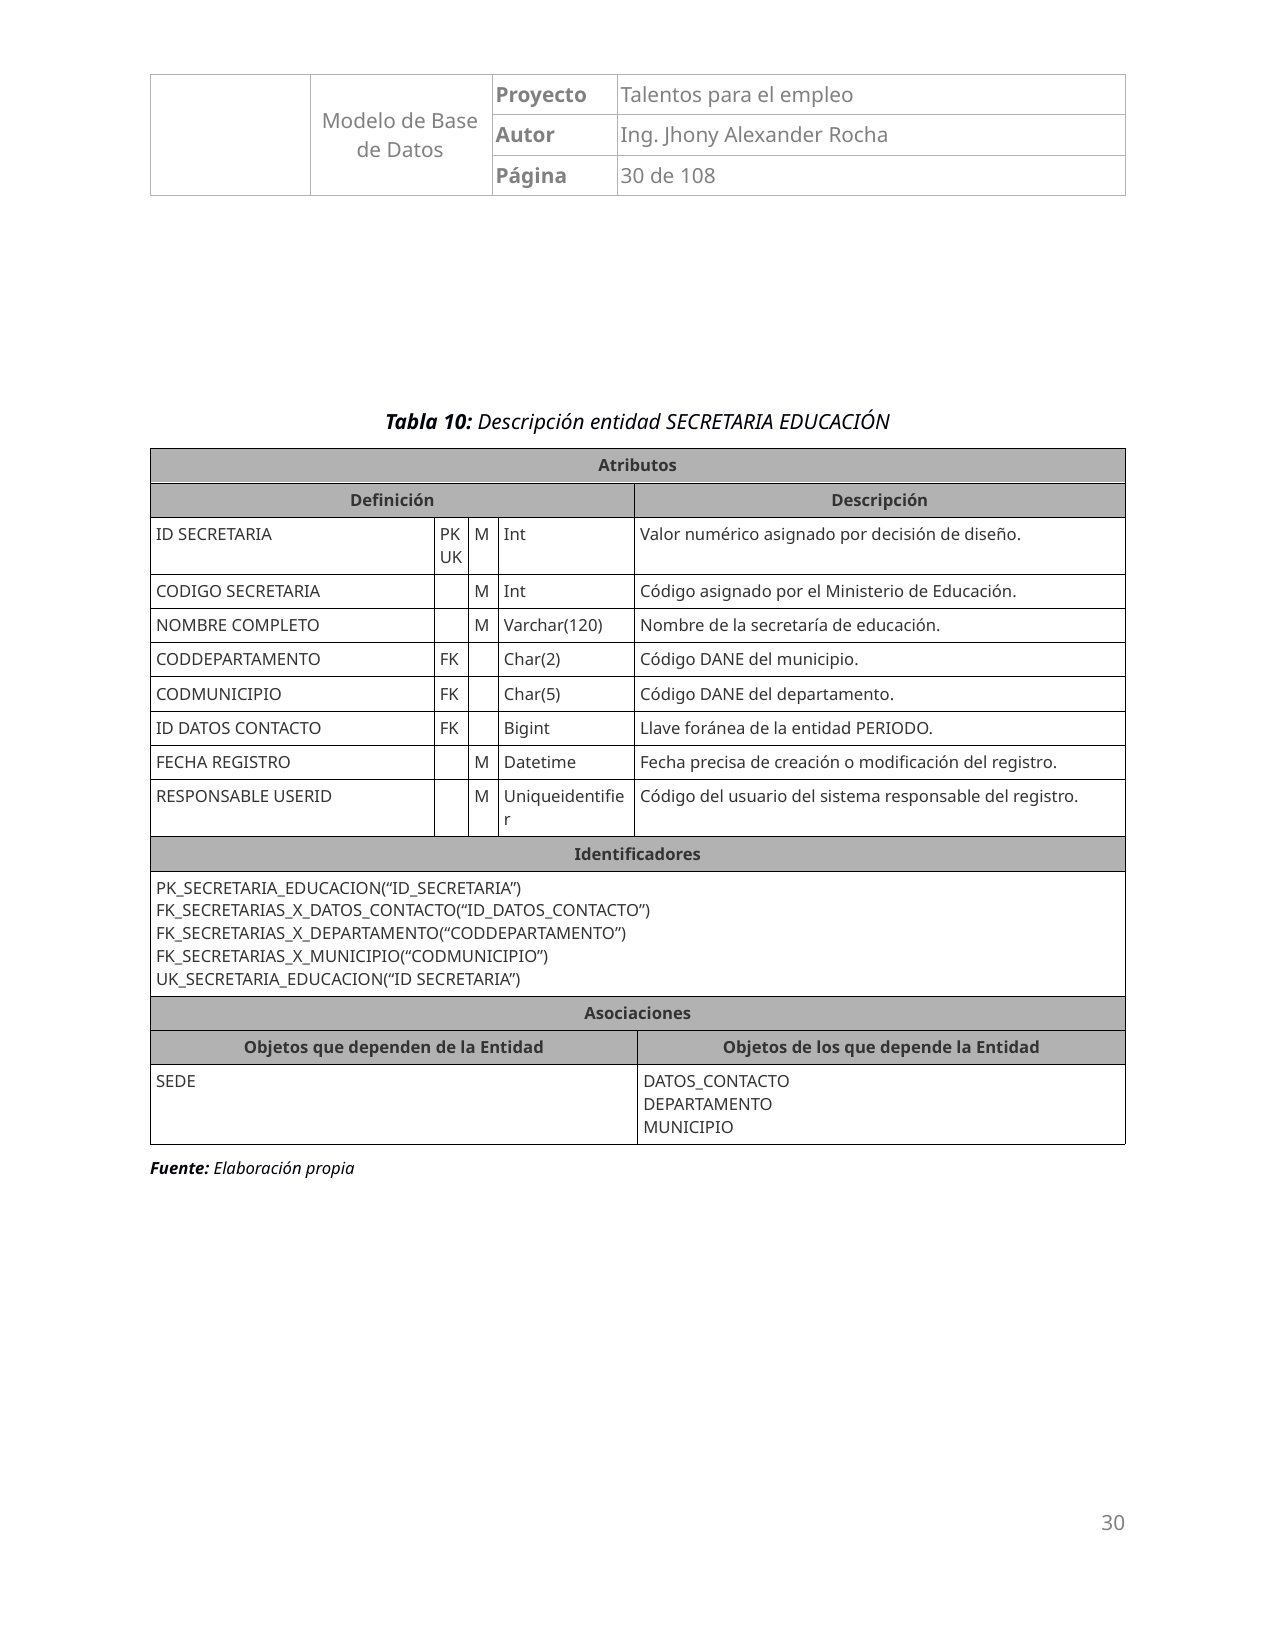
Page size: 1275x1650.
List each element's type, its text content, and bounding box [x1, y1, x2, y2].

table_cell CODDEPARTAMENTO [151, 643, 434, 676]
table_cell M [469, 746, 498, 779]
table_cell SEDE [151, 1065, 637, 1144]
table_cell Int [499, 575, 634, 608]
table_cell Código DANE del departamento. [635, 677, 1125, 711]
table_cell Definición [151, 484, 634, 517]
table_cell FK [435, 643, 468, 676]
table_cell FECHA REGISTRO [151, 746, 434, 779]
table_cell Objetos que dependen de la Entidad [151, 1031, 637, 1064]
table_cell ID DATOS CONTACTO [151, 712, 434, 745]
text Fuente: Elaboración propia [150, 1156, 1125, 1179]
table_cell Objetos de los que depende la Entidad [638, 1031, 1125, 1064]
table_cell NOMBRE COMPLETO [151, 609, 434, 642]
table_cell Llave foránea de la entidad PERIODO. [635, 712, 1125, 745]
table_cell Char(2) [499, 643, 634, 676]
table_cell Código DANE del municipio. [635, 643, 1125, 676]
table_cell Identificadores [151, 837, 1125, 871]
table_cell Char(5) [499, 677, 634, 711]
table_cell Fecha precisa de creación o modificación del registro. [635, 746, 1125, 779]
table_cell DATOS_CONTACTO DEPARTAMENTO MUNICIPIO [638, 1065, 1125, 1144]
table_header Atributos [151, 449, 1125, 482]
table_cell [435, 780, 468, 836]
table_cell [469, 677, 498, 711]
table_cell [435, 746, 468, 779]
table_cell Varchar(120) [499, 609, 634, 642]
table_cell Nombre de la secretaría de educación. [635, 609, 1125, 642]
table_cell Valor numérico asignado por decisión de diseño. [635, 518, 1125, 574]
table_cell Datetime [499, 746, 634, 779]
table_cell PK_SECRETARIA_EDUCACION(“ID_SECRETARIA”) FK_SECRETARIAS_X_DATOS_CONTACTO(“ID_DATOS_CONTACTO”) FK_SECRETARIAS_X_DEPARTAMENTO(“CODDEPARTAMENTO”) FK_SECRETARIAS_X_MUNICIPIO(“CODMUNICIPIO”) UK_SECRETARIA_EDUCACION(“ID SECRETARIA”) [151, 872, 1125, 996]
table_cell [469, 712, 498, 745]
table_cell FK [435, 677, 468, 711]
table_cell M [469, 575, 498, 608]
table_cell FK [435, 712, 468, 745]
table_cell PK UK [435, 518, 468, 574]
table_cell [469, 643, 498, 676]
table_cell M [469, 780, 498, 836]
text Tabla 10: Descripción entidad SECRETARIA EDUCACIÓN [150, 407, 1125, 436]
table_cell [435, 575, 468, 608]
table_cell Asociaciones [151, 997, 1125, 1030]
table_cell Int [499, 518, 634, 574]
table_cell CODMUNICIPIO [151, 677, 434, 711]
table_cell [435, 609, 468, 642]
table_cell Bigint [499, 712, 634, 745]
table_cell M [469, 609, 498, 642]
table_cell Uniqueidentifier [499, 780, 634, 836]
table_cell CODIGO SECRETARIA [151, 575, 434, 608]
table_cell RESPONSABLE USERID [151, 780, 434, 836]
table_cell ID SECRETARIA [151, 518, 434, 574]
table_cell Descripción [635, 484, 1125, 517]
table_cell Código del usuario del sistema responsable del registro. [635, 780, 1125, 836]
table_cell M [469, 518, 498, 574]
table_cell Código asignado por el Ministerio de Educación. [635, 575, 1125, 608]
